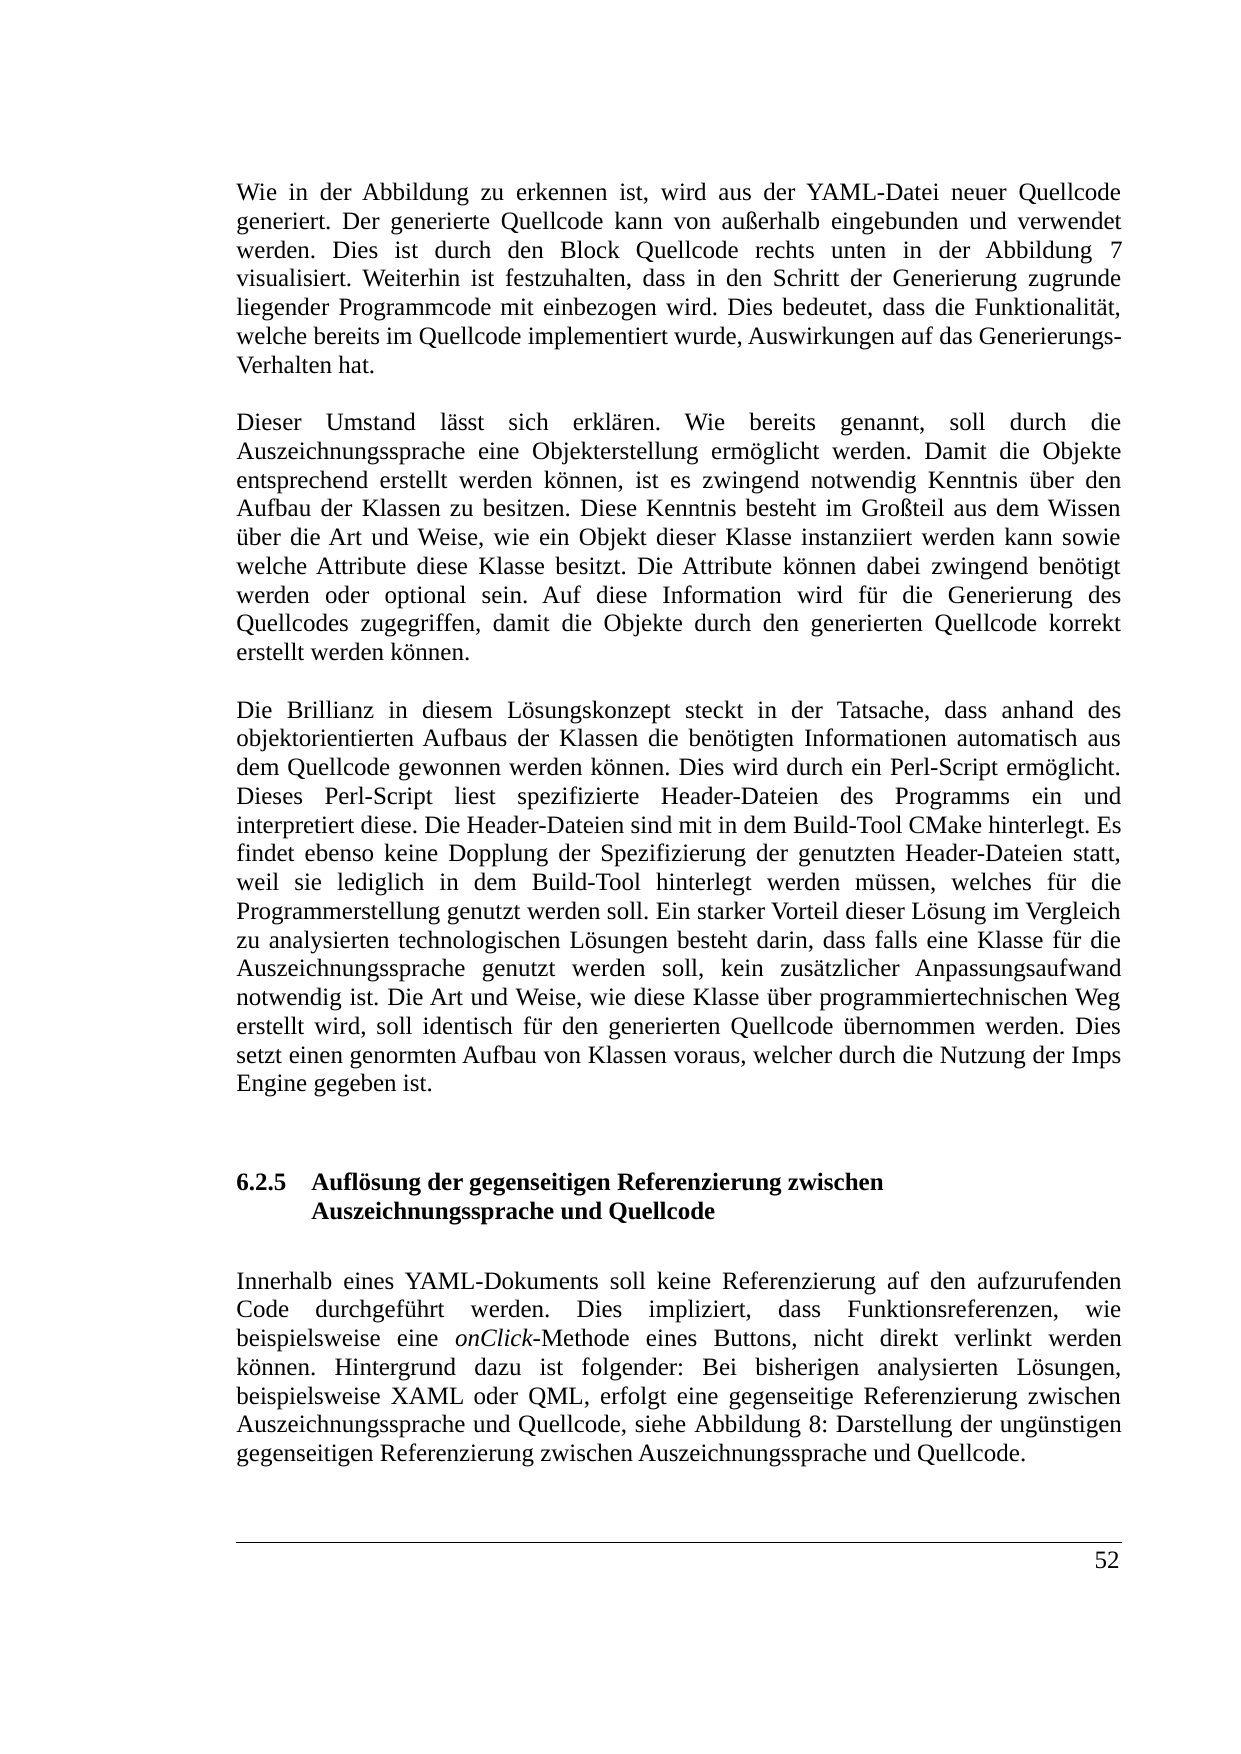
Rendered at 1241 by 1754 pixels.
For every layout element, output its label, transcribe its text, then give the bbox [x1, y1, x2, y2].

subtitle Auflösung der gegenseitigen Referenzierung zwischen Auszeichnungssprache und Quellcode [236, 1167, 1122, 1224]
text Die Brillianz in diesem Lösungskonzept steckt in der Tatsache, dass anhand des objektorientierten Aufbaus der Klassen die benötigten Informationen automatisch aus dem Quellcode gewonnen werden können. Dies wird durch ein Perl-Script ermöglicht. Dieses Perl-Script liest spezifizierte Header-Dateien des Programms ein und interpretiert diese. Die Header-Dateien sind mit in dem Build-Tool CMake hinterlegt. Es findet ebenso keine Dopplung der Spezifizierung der genutzten Header-Dateien statt, weil sie lediglich in dem Build-Tool hinterlegt werden müssen, welches für die Programmerstellung genutzt werden soll. Ein starker Vorteil dieser Lösung im Vergleich zu analysierten technologischen Lösungen besteht darin, dass falls eine Klasse für die Auszeichnungssprache genutzt werden soll, kein zusätzlicher Anpassungsaufwand notwendig ist. Die Art und Weise, wie diese Klasse über programmiertechnischen Weg erstellt wird, soll identisch für den generierten Quellcode übernommen werden. Dies setzt einen genormten Aufbau von Klassen voraus, welcher durch die Nutzung der Imps Engine gegeben ist. [236, 695, 1122, 1097]
text Wie in der Abbildung zu erkennen ist, wird aus der YAML-Datei neuer Quellcode generiert. Der generierte Quellcode kann von außerhalb eingebunden und verwendet werden. Dies ist durch den Block Quellcode rechts unten in der Abbildung 7 visualisiert. Weiterhin ist festzuhalten, dass in den Schritt der Generierung zugrunde liegender Programmcode mit einbezogen wird. Dies bedeutet, dass die Funktionalität, welche bereits im Quellcode implementiert wurde, Auswirkungen auf das Generierungs-Verhalten hat. [236, 177, 1122, 378]
text Innerhalb eines YAML-Dokuments soll keine Referenzierung auf den aufzurufenden Code durchgeführt werden. Dies impliziert, dass Funktionsreferenzen, wie beispielsweise eine onClick-Methode eines Buttons, nicht direkt verlinkt werden können. Hintergrund dazu ist folgender: Bei bisherigen analysierten Lösungen, beispielsweise XAML oder QML, erfolgt eine gegenseitige Referenzierung zwischen Auszeichnungssprache und Quellcode, siehe Abbildung 8: Darstellung der ungünstigen gegenseitigen Referenzierung zwischen Auszeichnungssprache und Quellcode. [236, 1266, 1122, 1467]
text Dieser Umstand lässt sich erklären. Wie bereits genannt, soll durch die Auszeichnungssprache eine Objekterstellung ermöglicht werden. Damit die Objekte entsprechend erstellt werden können, ist es zwingend notwendig Kenntnis über den Aufbau der Klassen zu besitzen. Diese Kenntnis besteht im Großteil aus dem Wissen über die Art und Weise, wie ein Objekt dieser Klasse instanziiert werden kann sowie welche Attribute diese Klasse besitzt. Die Attribute können dabei zwingend benötigt werden oder optional sein. Auf diese Information wird für die Generierung des Quellcodes zugegriffen, damit die Objekte durch den generierten Quellcode korrekt erstellt werden können. [236, 407, 1122, 666]
